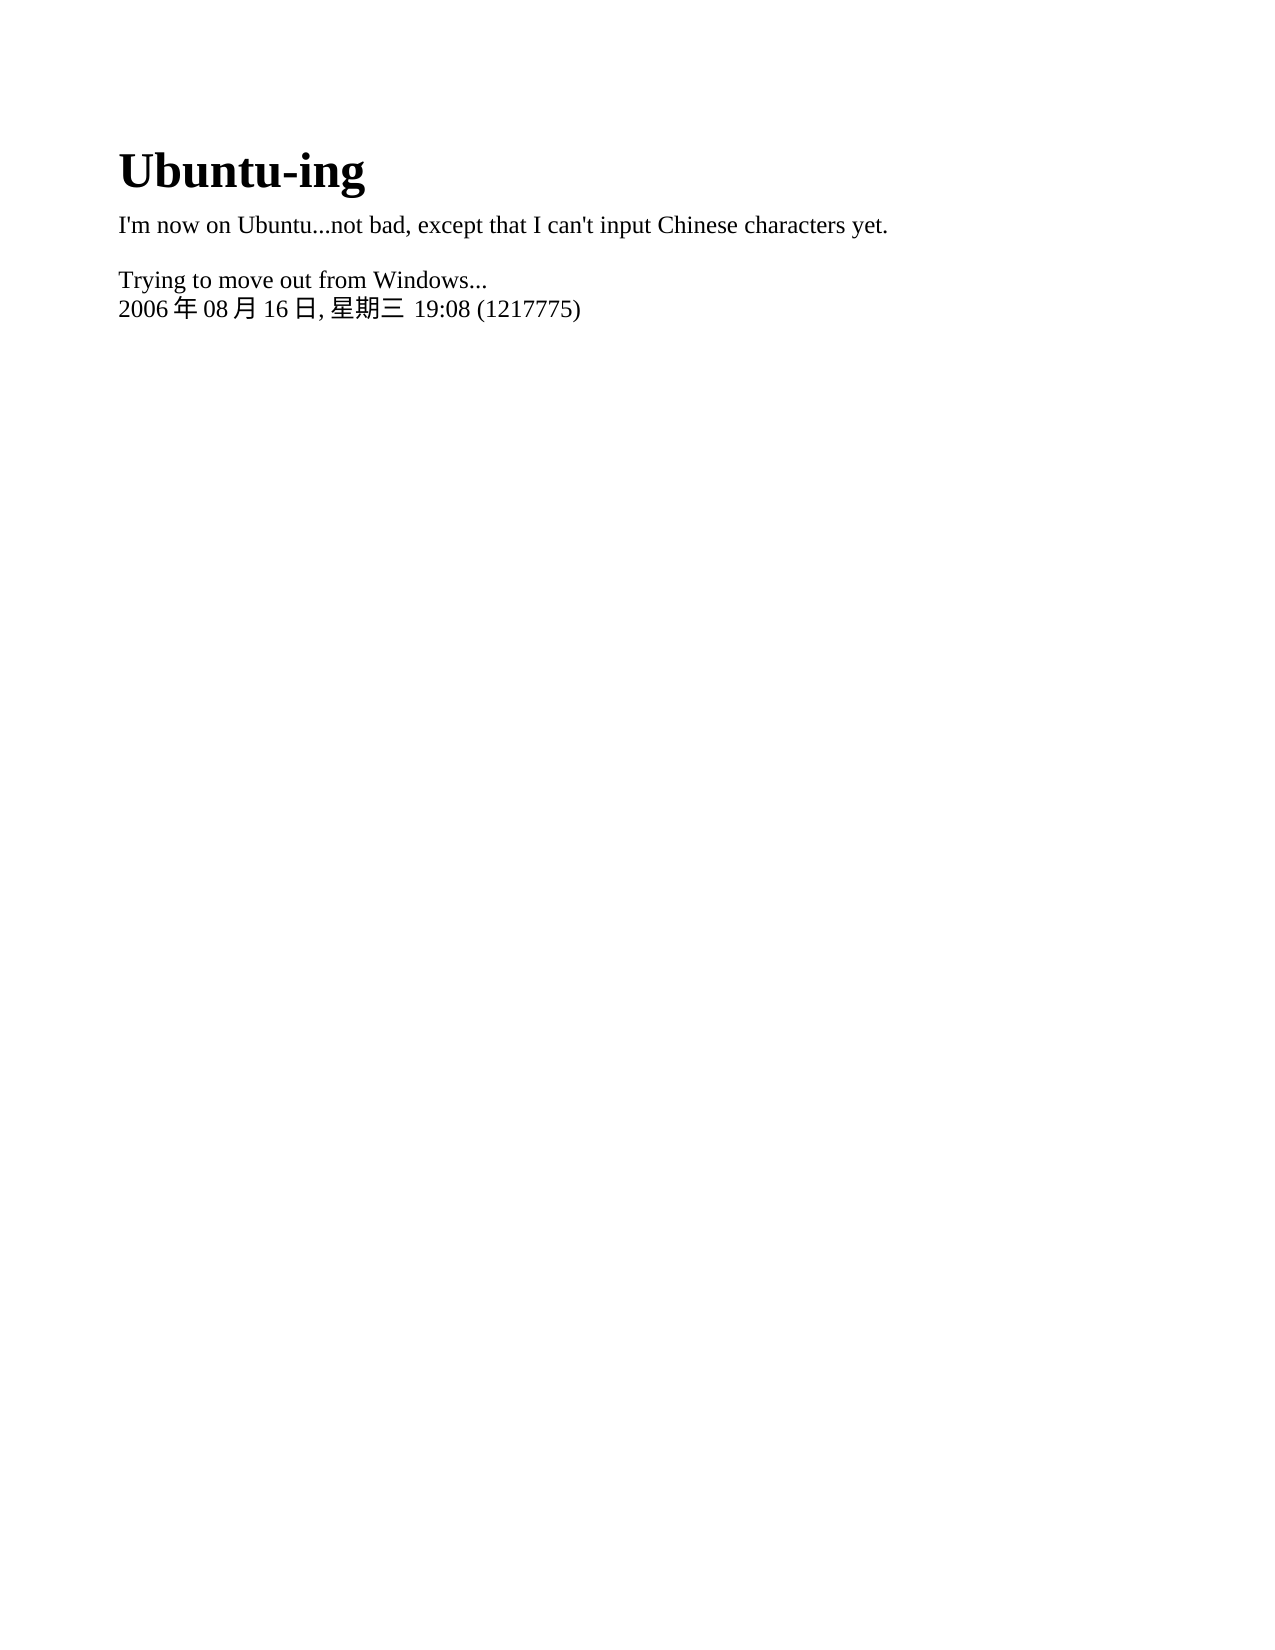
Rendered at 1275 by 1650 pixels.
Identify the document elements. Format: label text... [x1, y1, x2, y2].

text I'm now on Ubuntu...not bad, except that I can't input Chinese characters yet. Trying to move out from Windows... [118, 211, 1157, 294]
subtitle Ubuntu-ing [118, 143, 1157, 198]
text 2006年08月16日, 星期三 19:08 (1217775) [118, 294, 1157, 323]
